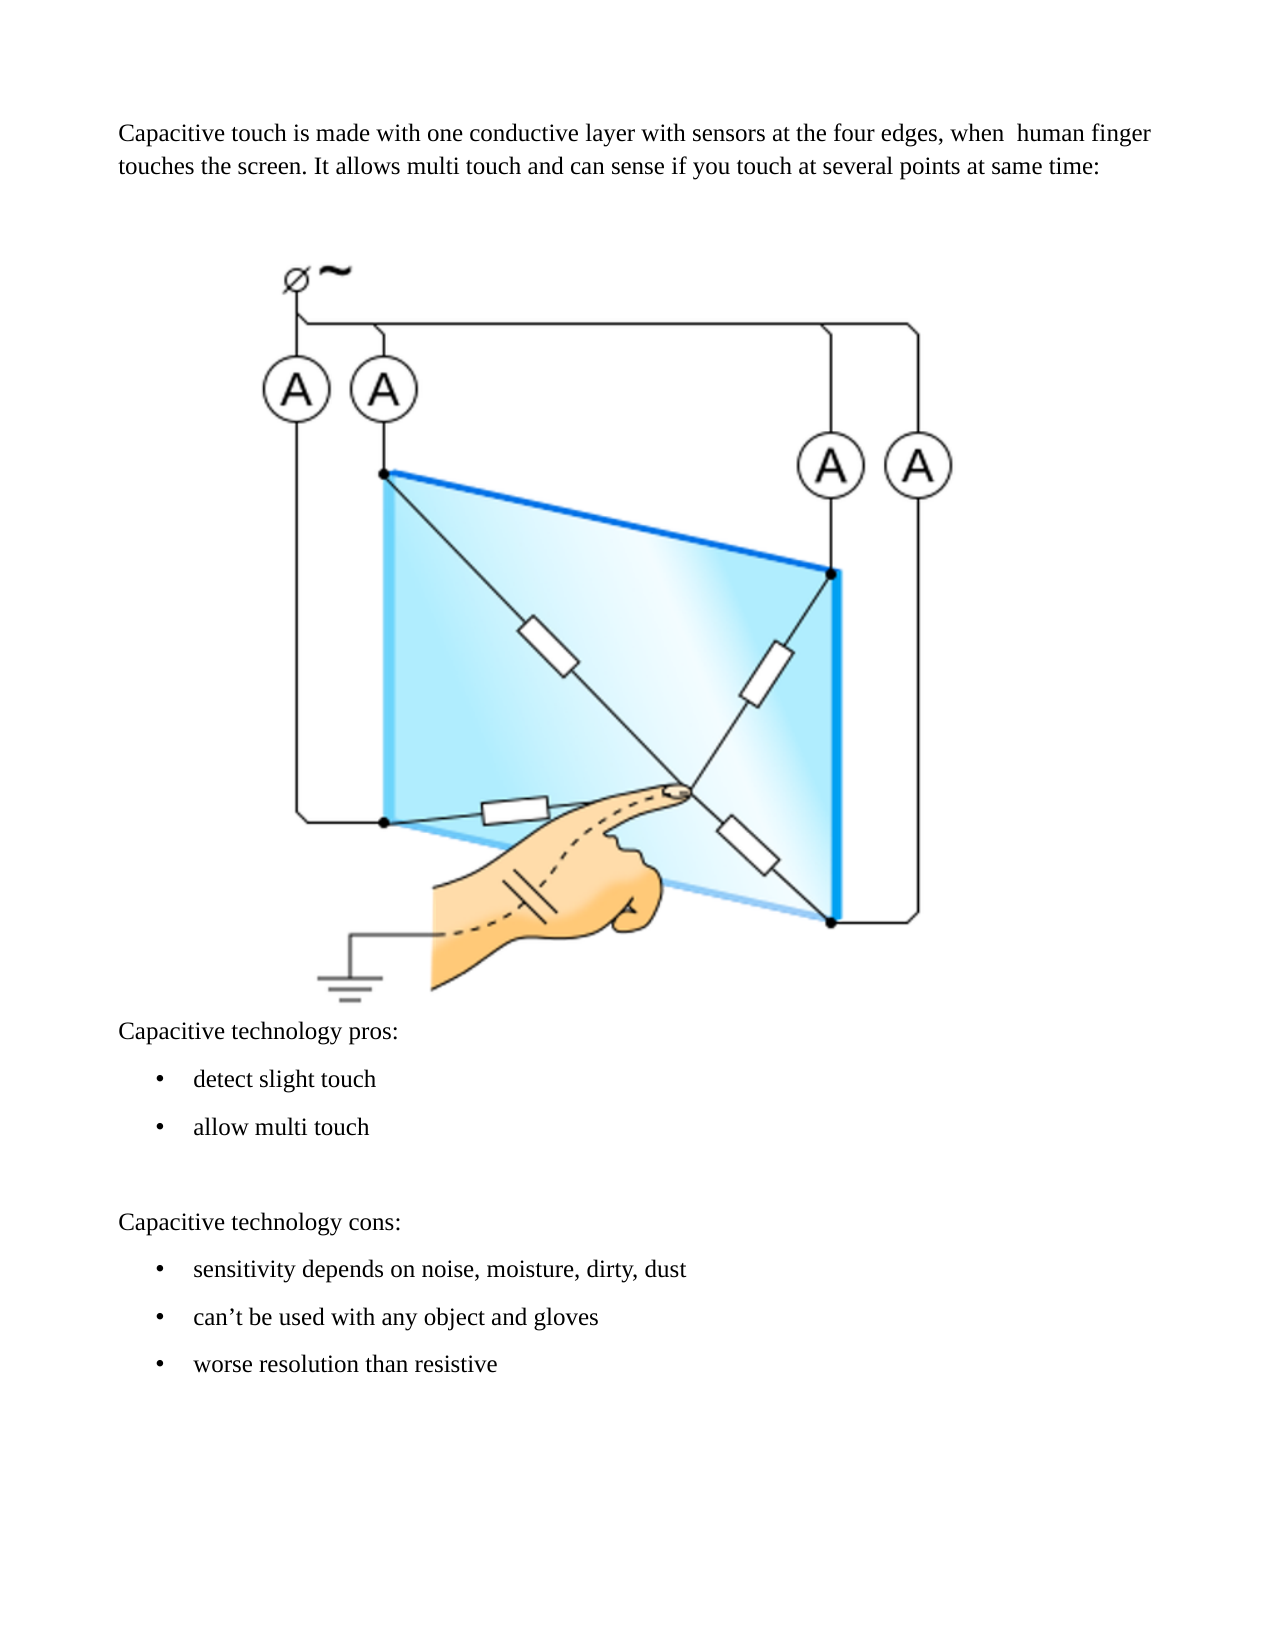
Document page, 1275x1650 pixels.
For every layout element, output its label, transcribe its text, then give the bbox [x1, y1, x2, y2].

list can’t be used with any object and gloves [156, 1302, 1157, 1331]
list allow multi touch [156, 1112, 1157, 1140]
list detect slight touch [156, 1064, 1157, 1093]
text Capacitive touch is made with one conductive layer with sensors at the four edges, when human finger touches the screen. It allows multi touch and can sense if you touch at several points at same time: [118, 118, 1157, 180]
picture [218, 246, 1057, 1017]
text Capacitive technology pros: [118, 327, 1157, 1045]
list sensitivity depends on noise, moisture, dirty, dust [156, 1254, 1157, 1283]
list worse resolution than resistive [156, 1349, 1157, 1378]
text Capacitive technology cons: [118, 1207, 1157, 1236]
